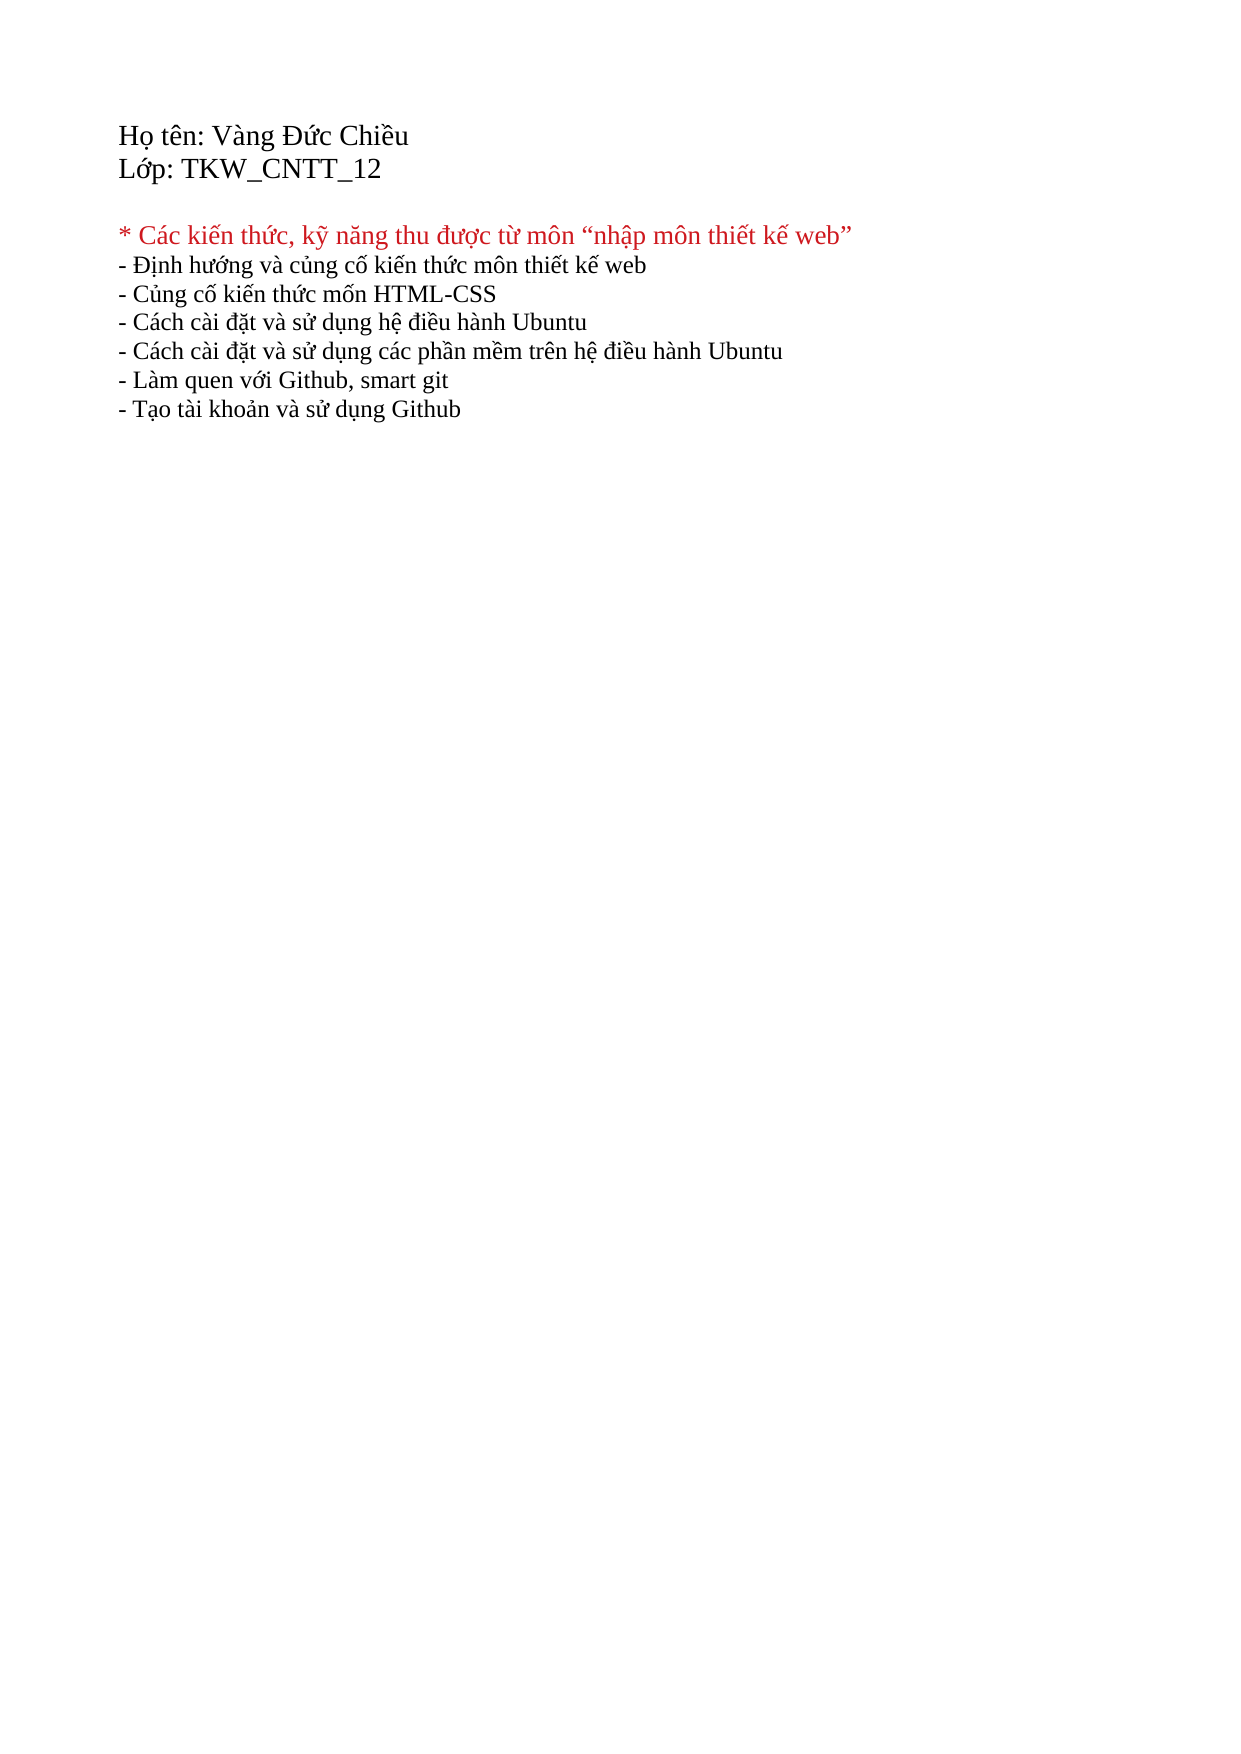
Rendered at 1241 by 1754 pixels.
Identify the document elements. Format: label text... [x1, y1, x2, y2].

text Họ tên: Vàng Đức Chiều [118, 118, 1122, 152]
text - Định hướng và củng cố kiến thức môn thiết kế web [118, 250, 1122, 279]
text - Làm quen với Github, smart git [118, 365, 1122, 394]
text * Các kiến thức, kỹ năng thu được từ môn “nhập môn thiết kế web” [118, 219, 1122, 250]
text - Tạo tài khoản và sử dụng Github [118, 394, 1122, 422]
text - Củng cố kiến thức mốn HTML-CSS [118, 279, 1122, 307]
text Lớp: TKW_CNTT_12 [118, 152, 1122, 185]
text - Cách cài đặt và sử dụng hệ điều hành Ubuntu [118, 307, 1122, 336]
text - Cách cài đặt và sử dụng các phần mềm trên hệ điều hành Ubuntu [118, 336, 1122, 365]
